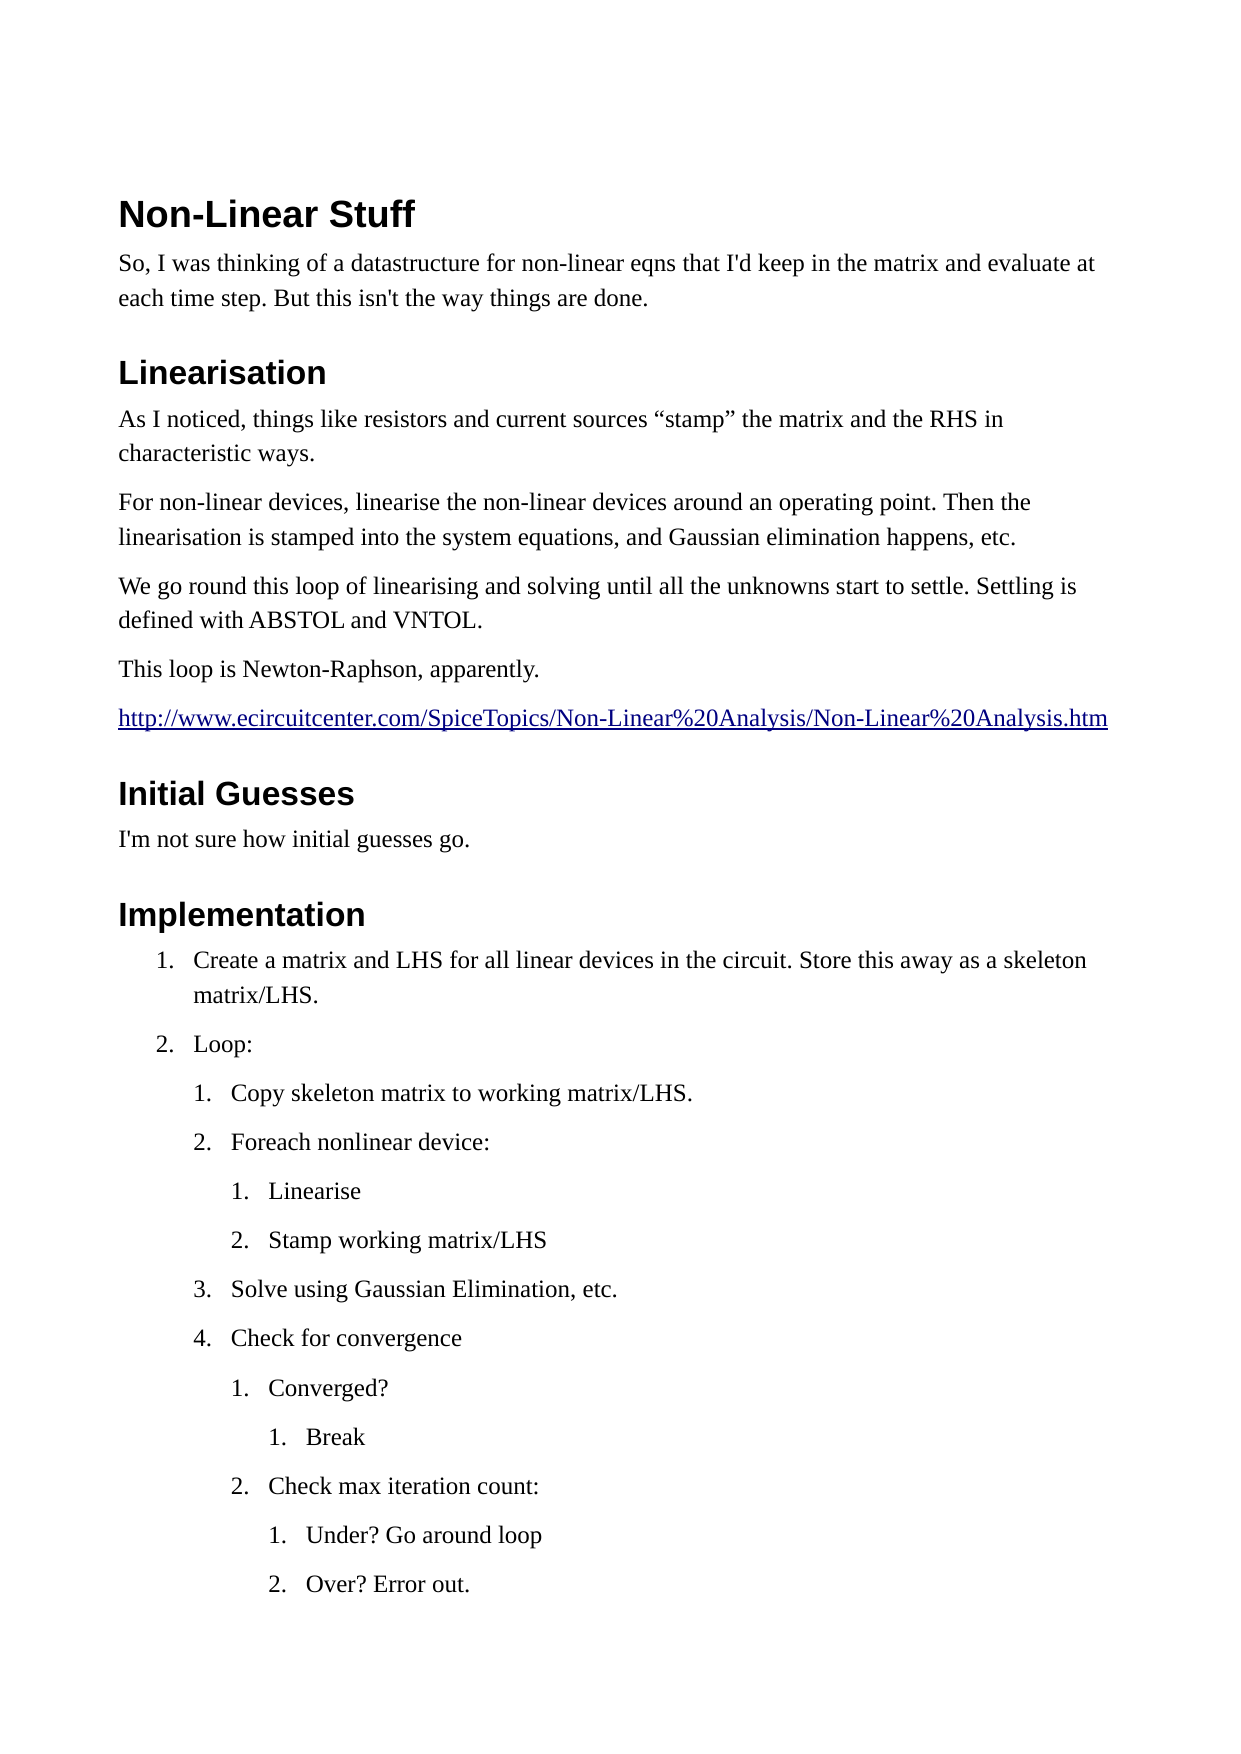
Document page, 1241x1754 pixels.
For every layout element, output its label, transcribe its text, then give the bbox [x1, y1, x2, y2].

list Check for convergence [193, 1323, 1122, 1352]
text So, I was thinking of a datastructure for non-linear eqns that I'd keep in the matrix and evaluate at each time step. But this isn't the way things are done. [118, 248, 1122, 312]
list Foreach nonlinear device: [193, 1127, 1122, 1156]
subtitle Non-Linear Stuff [118, 192, 1122, 236]
list Loop: [156, 1029, 1122, 1058]
list Copy skeleton matrix to working matrix/LHS. [193, 1078, 1122, 1107]
list Linearise [231, 1176, 1122, 1205]
list Over? Error out. [268, 1569, 1122, 1598]
subtitle Initial Guesses [118, 773, 1122, 812]
list Converged? [231, 1373, 1122, 1401]
subtitle Linearisation [118, 353, 1122, 391]
text http://www.ecircuitcenter.com/SpiceTopics/Non-Linear%20Analysis/Non-Linear%20Analysis.htm [118, 703, 1122, 732]
list Create a matrix and LHS for all linear devices in the circuit. Store this away as a skeleton matrix/LHS. [156, 946, 1122, 1009]
text I'm not sure how initial guesses go. [118, 824, 1122, 853]
list Break [268, 1422, 1122, 1450]
list Check max iteration count: [231, 1471, 1122, 1499]
text This loop is Newton-Raphson, apparently. [118, 654, 1122, 683]
text We go round this loop of linearising and solving until all the unknowns start to settle. Settling is defined with ABSTOL and VNTOL. [118, 571, 1122, 634]
list Stamp working matrix/LHS [231, 1225, 1122, 1254]
list Under? Go around loop [268, 1520, 1122, 1548]
subtitle Implementation [118, 894, 1122, 933]
text For non-linear devices, linearise the non-linear devices around an operating point. Then the linearisation is stamped into the system equations, and Gaussian elimination happens, etc. [118, 487, 1122, 551]
text As I noticed, things like resistors and current sources “stamp” the matrix and the RHS in characteristic ways. [118, 404, 1122, 467]
list Solve using Gaussian Elimination, etc. [193, 1274, 1122, 1303]
